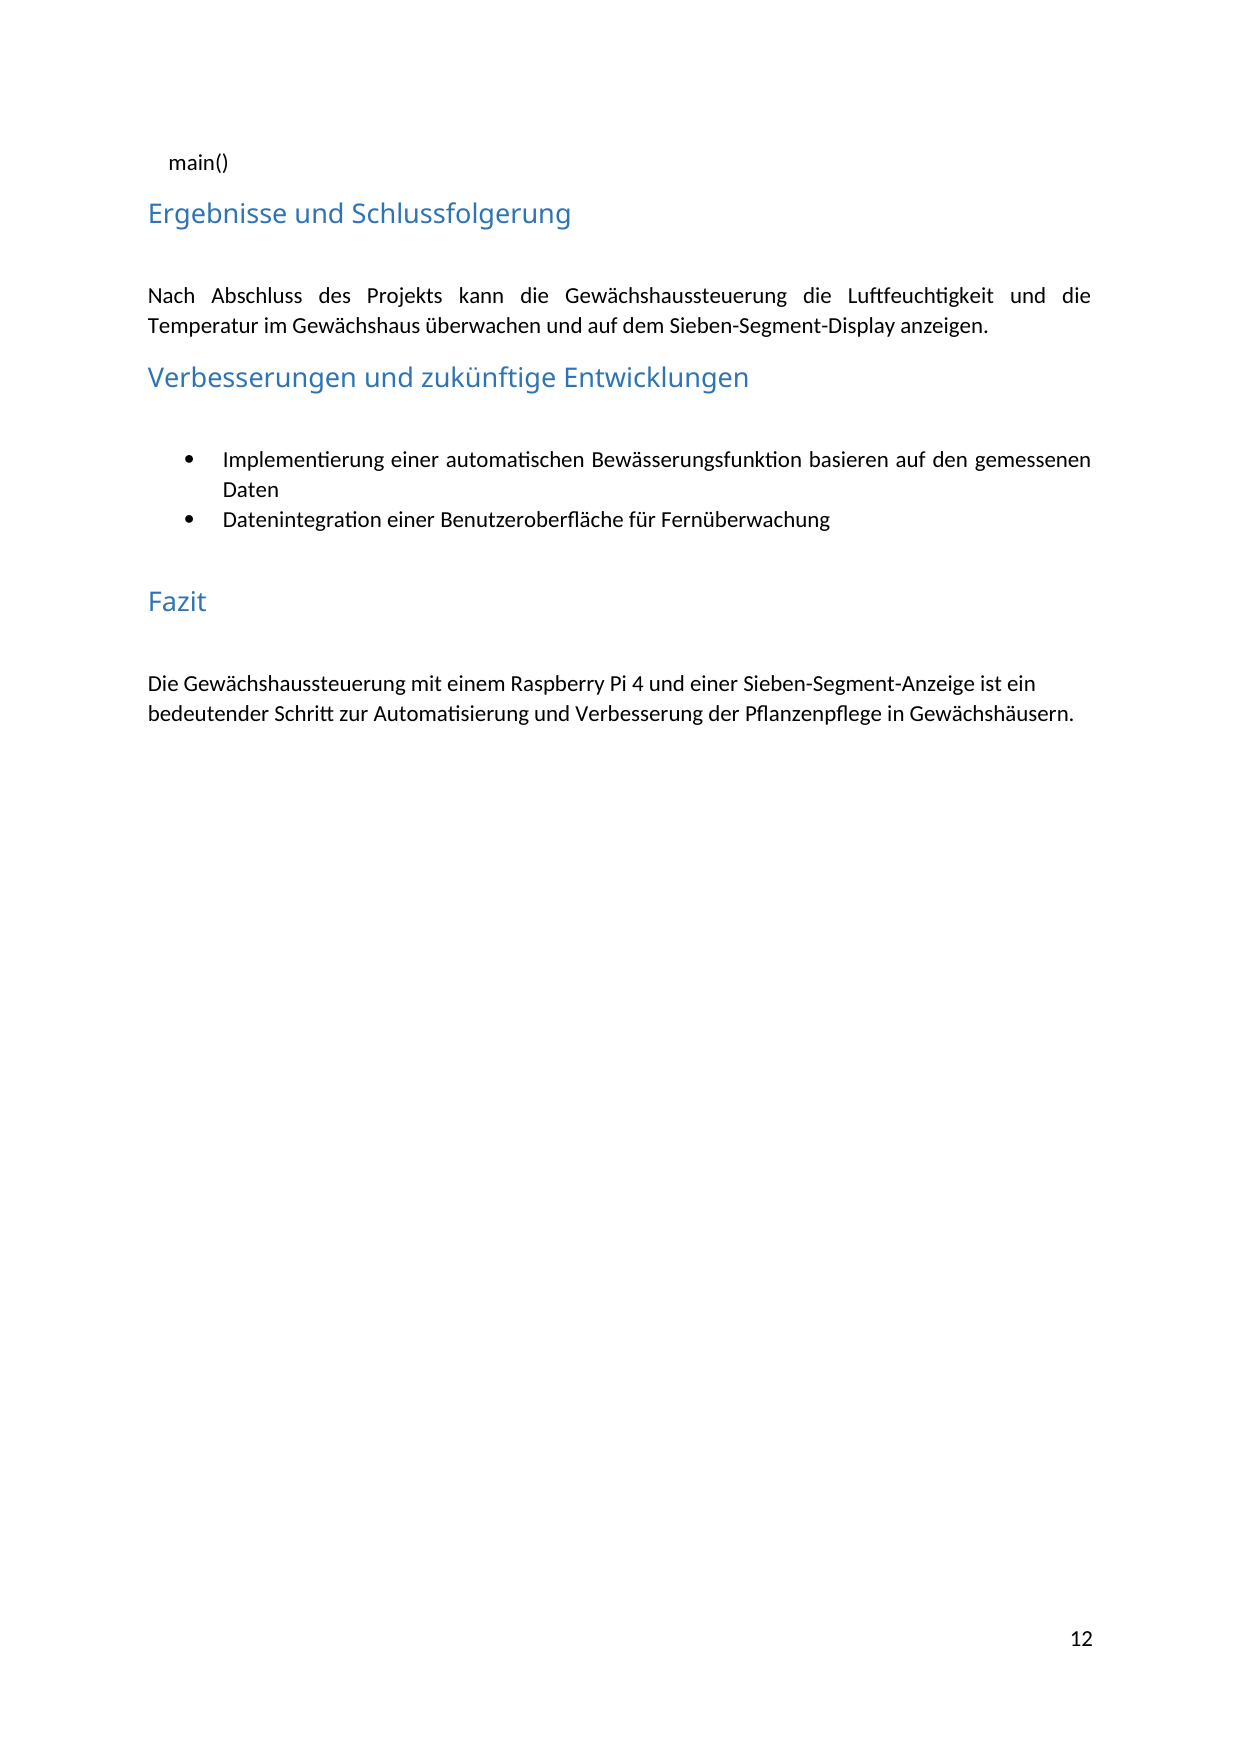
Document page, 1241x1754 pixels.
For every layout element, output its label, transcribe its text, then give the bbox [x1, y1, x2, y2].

list Datenintegration einer Benutzeroberfläche für Fernüberwachung [185, 505, 1093, 533]
text Nach Abschluss des Projekts kann die Gewächshaussteuerung die Luftfeuchtigkeit und die Temperatur im Gewächshaus überwachen und auf dem Sieben-Segment-Display anzeigen. [148, 281, 1093, 339]
subtitle Fazit [148, 582, 1093, 619]
list Implementierung einer automatischen Bewässerungsfunktion basieren auf den gemessenen Daten [185, 445, 1093, 503]
text Die Gewächshaussteuerung mit einem Raspberry Pi 4 und einer Sieben-Segment-Anzeige ist ein bedeutender Schritt zur Automatisierung und Verbesserung der Pflanzenpflege in Gewächshäusern. [148, 669, 1093, 727]
text main() [148, 148, 1093, 176]
subtitle Verbesserungen und zukünftige Entwicklungen [148, 358, 1093, 395]
subtitle Ergebnisse und Schlussfolgerung [148, 194, 1093, 231]
